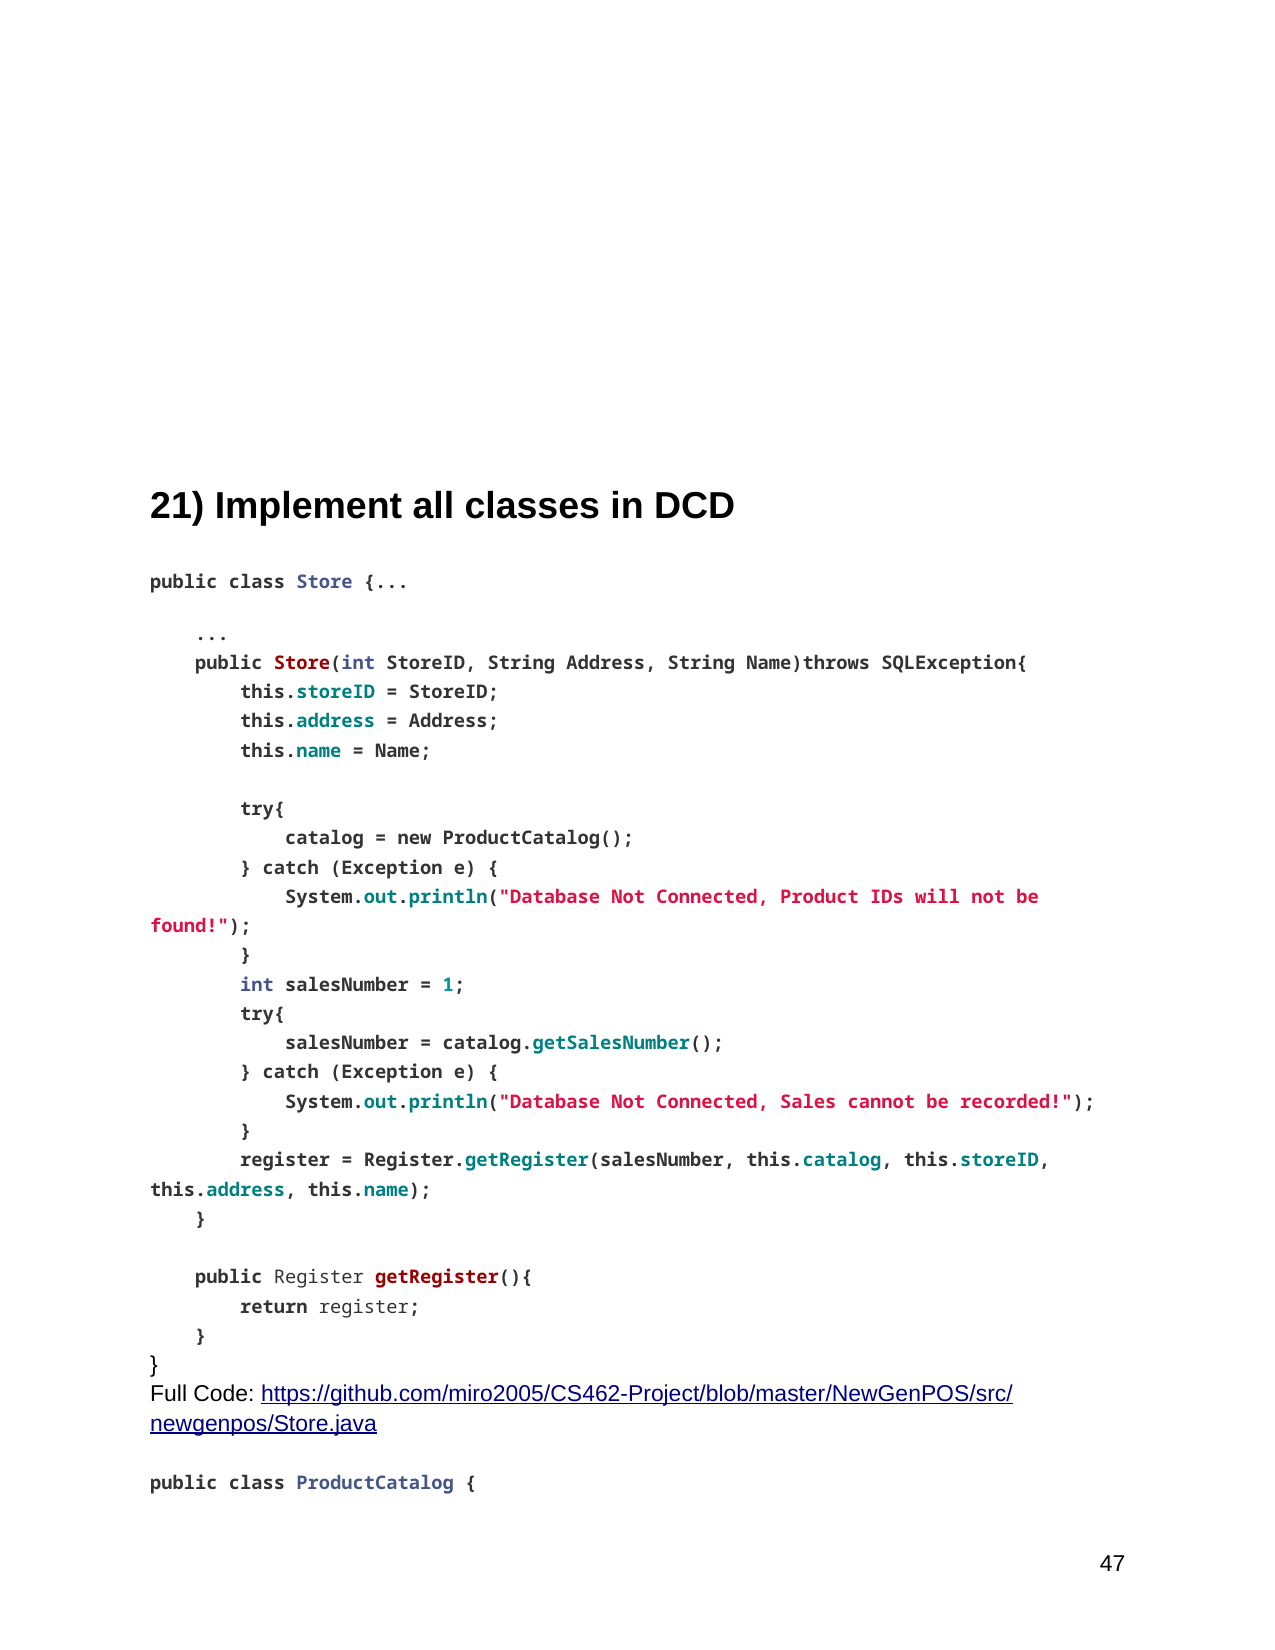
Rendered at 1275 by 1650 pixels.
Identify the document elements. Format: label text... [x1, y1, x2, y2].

text } [150, 1205, 1125, 1231]
text System.out.println("Database Not Connected, Product IDs will not be found!"); [150, 883, 1125, 938]
text } catch (Exception e) { [150, 854, 1125, 879]
text ... [150, 620, 1125, 645]
text public Register getRegister(){ [150, 1264, 1125, 1289]
subtitle 21) Implement all classes in DCD [150, 485, 1125, 527]
text this.storeID = StoreID; [150, 678, 1125, 704]
subtitle public class Store {... [150, 569, 1125, 594]
text try{ [150, 795, 1125, 821]
text try{ [150, 1000, 1125, 1026]
text } catch (Exception e) { [150, 1059, 1125, 1084]
text return register; [150, 1293, 1125, 1318]
text public class ProductCatalog { [150, 1469, 1125, 1494]
text this.name = Name; [150, 737, 1125, 762]
text salesNumber = catalog.getSalesNumber(); [150, 1029, 1125, 1055]
text } [150, 1322, 1125, 1348]
text } [150, 1117, 1125, 1143]
text } [150, 942, 1125, 967]
text Full Code: https://github.com/miro2005/CS462-Project/blob/master/NewGenPOS/src/newgenpos/Store.java [150, 1381, 1125, 1436]
text catalog = new ProductCatalog(); [150, 825, 1125, 850]
text register = Register.getRegister(salesNumber, this.catalog, this.storeID, this.address, this.name); [150, 1147, 1125, 1201]
text this.address = Address; [150, 708, 1125, 733]
text int salesNumber = 1; [150, 971, 1125, 997]
text public Store(int StoreID, String Address, String Name)throws SQLException{ [150, 649, 1125, 674]
text } [150, 1352, 1125, 1377]
text System.out.println("Database Not Connected, Sales cannot be recorded!"); [150, 1088, 1125, 1114]
